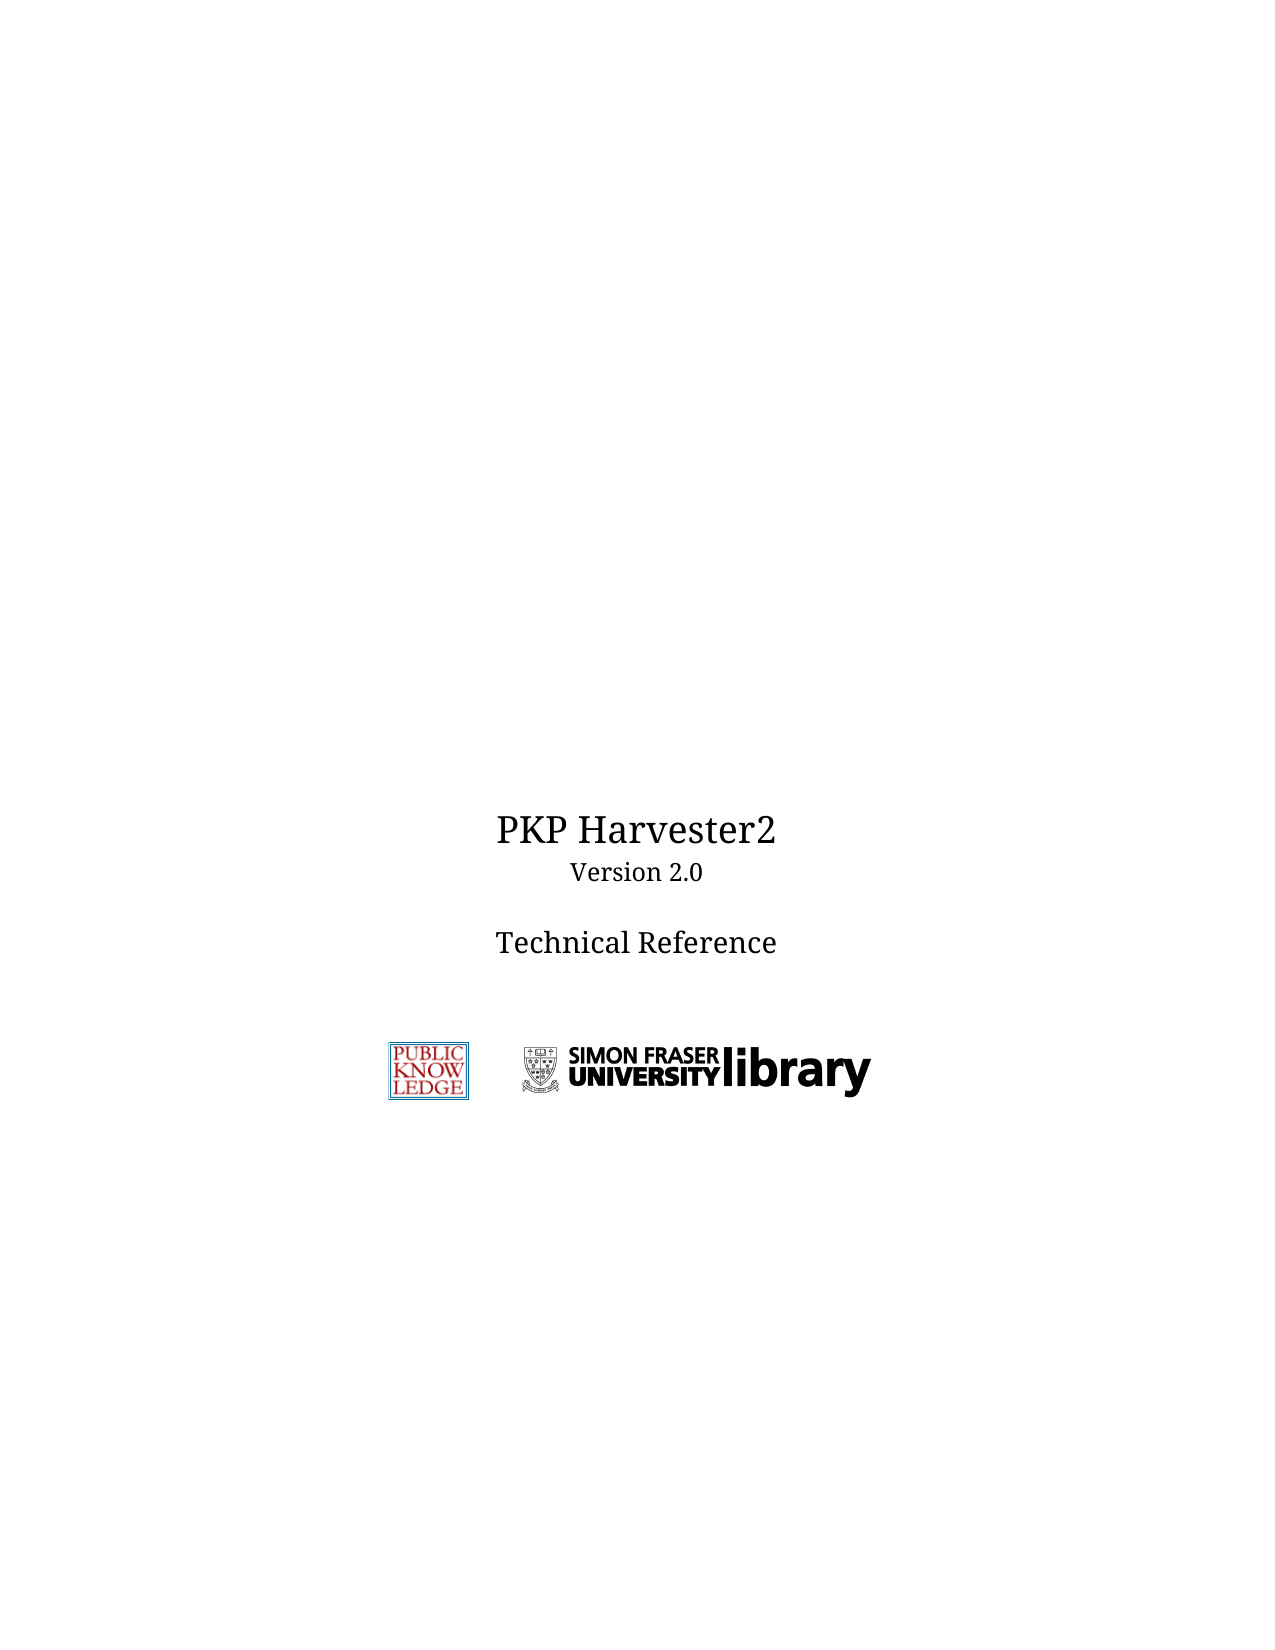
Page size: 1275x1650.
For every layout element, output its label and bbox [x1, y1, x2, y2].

picture [516, 1043, 876, 1101]
picture [392, 1044, 467, 1098]
